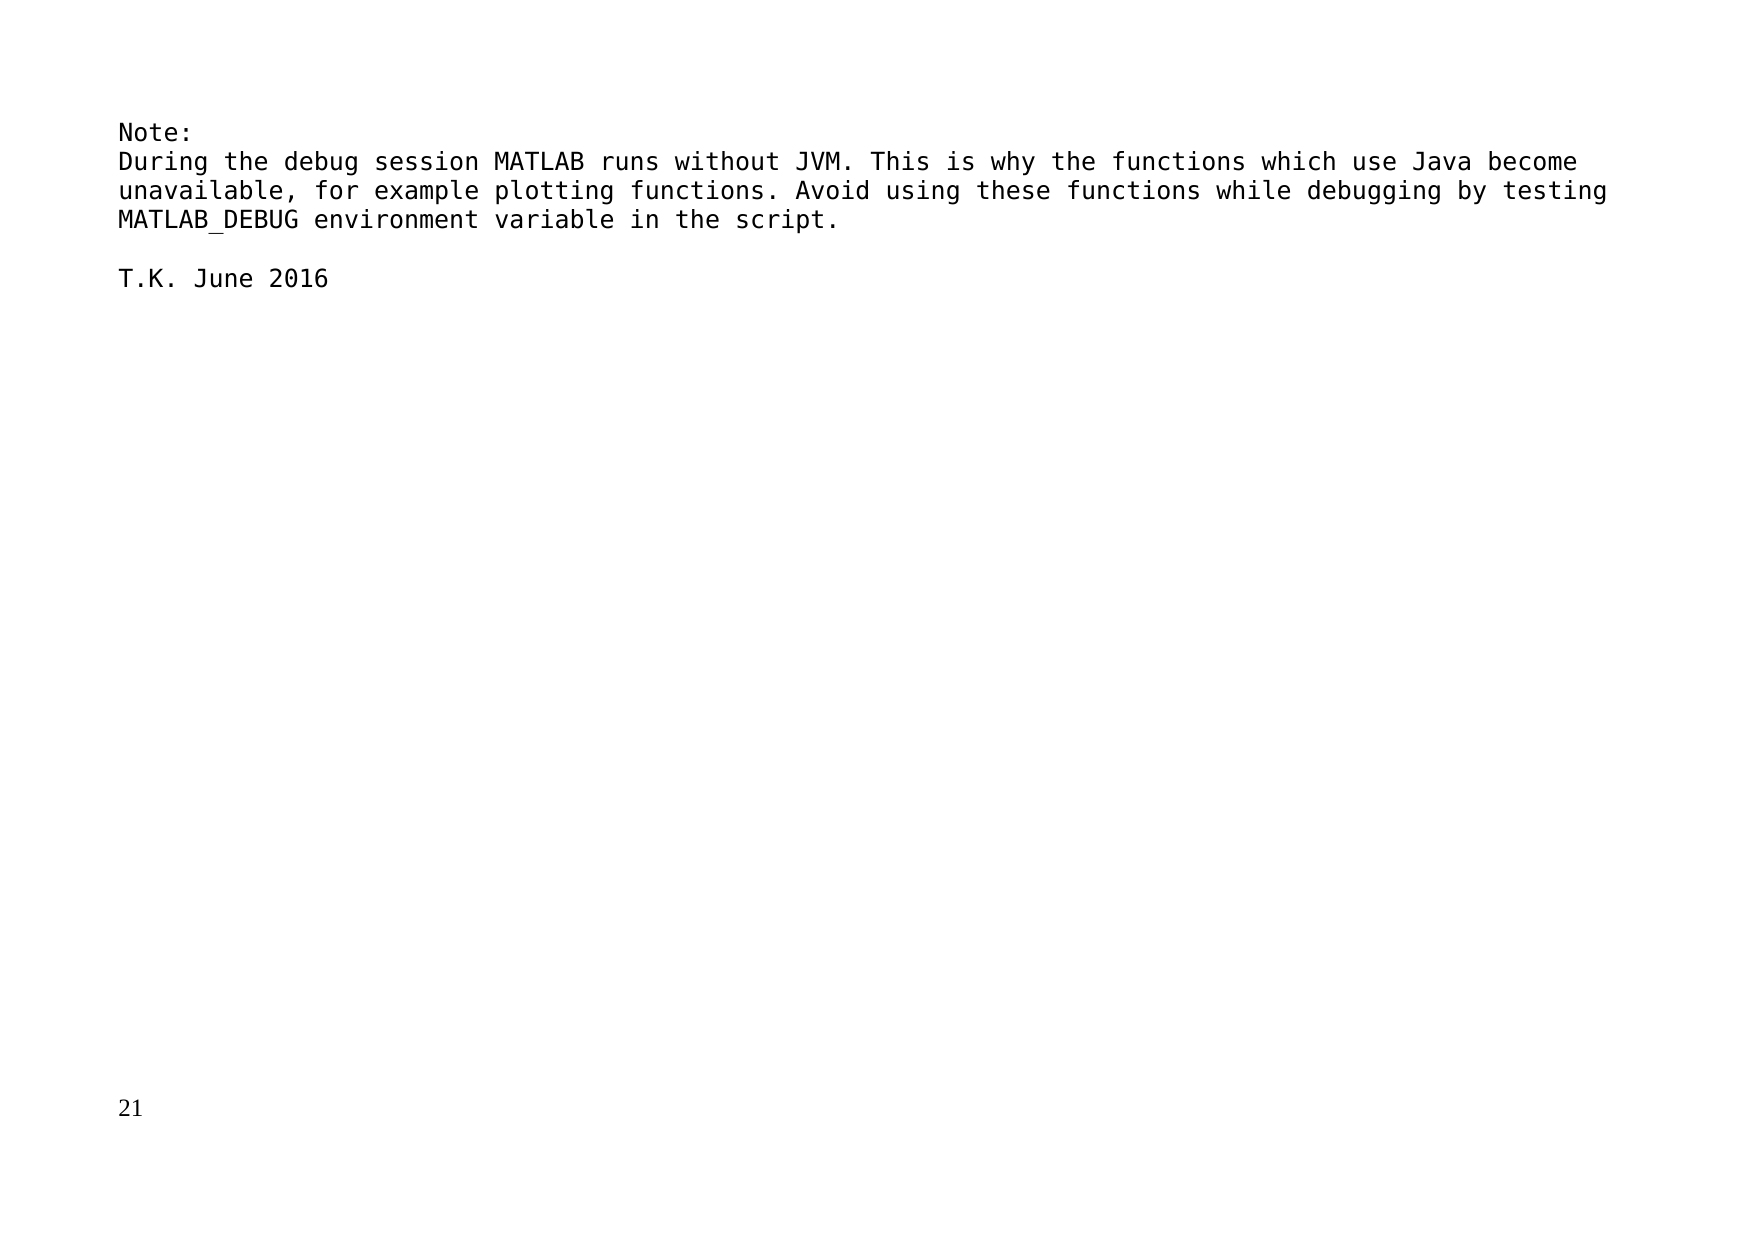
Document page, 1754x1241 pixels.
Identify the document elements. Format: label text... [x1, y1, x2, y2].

text Note: [118, 118, 1636, 147]
text During the debug session MATLAB runs without JVM. This is why the functions which use Java become unavailable, for example plotting functions. Avoid using these functions while debugging by testing MATLAB_DEBUG environment variable in the script. [118, 147, 1636, 235]
text T.K. June 2016 [118, 264, 1636, 293]
